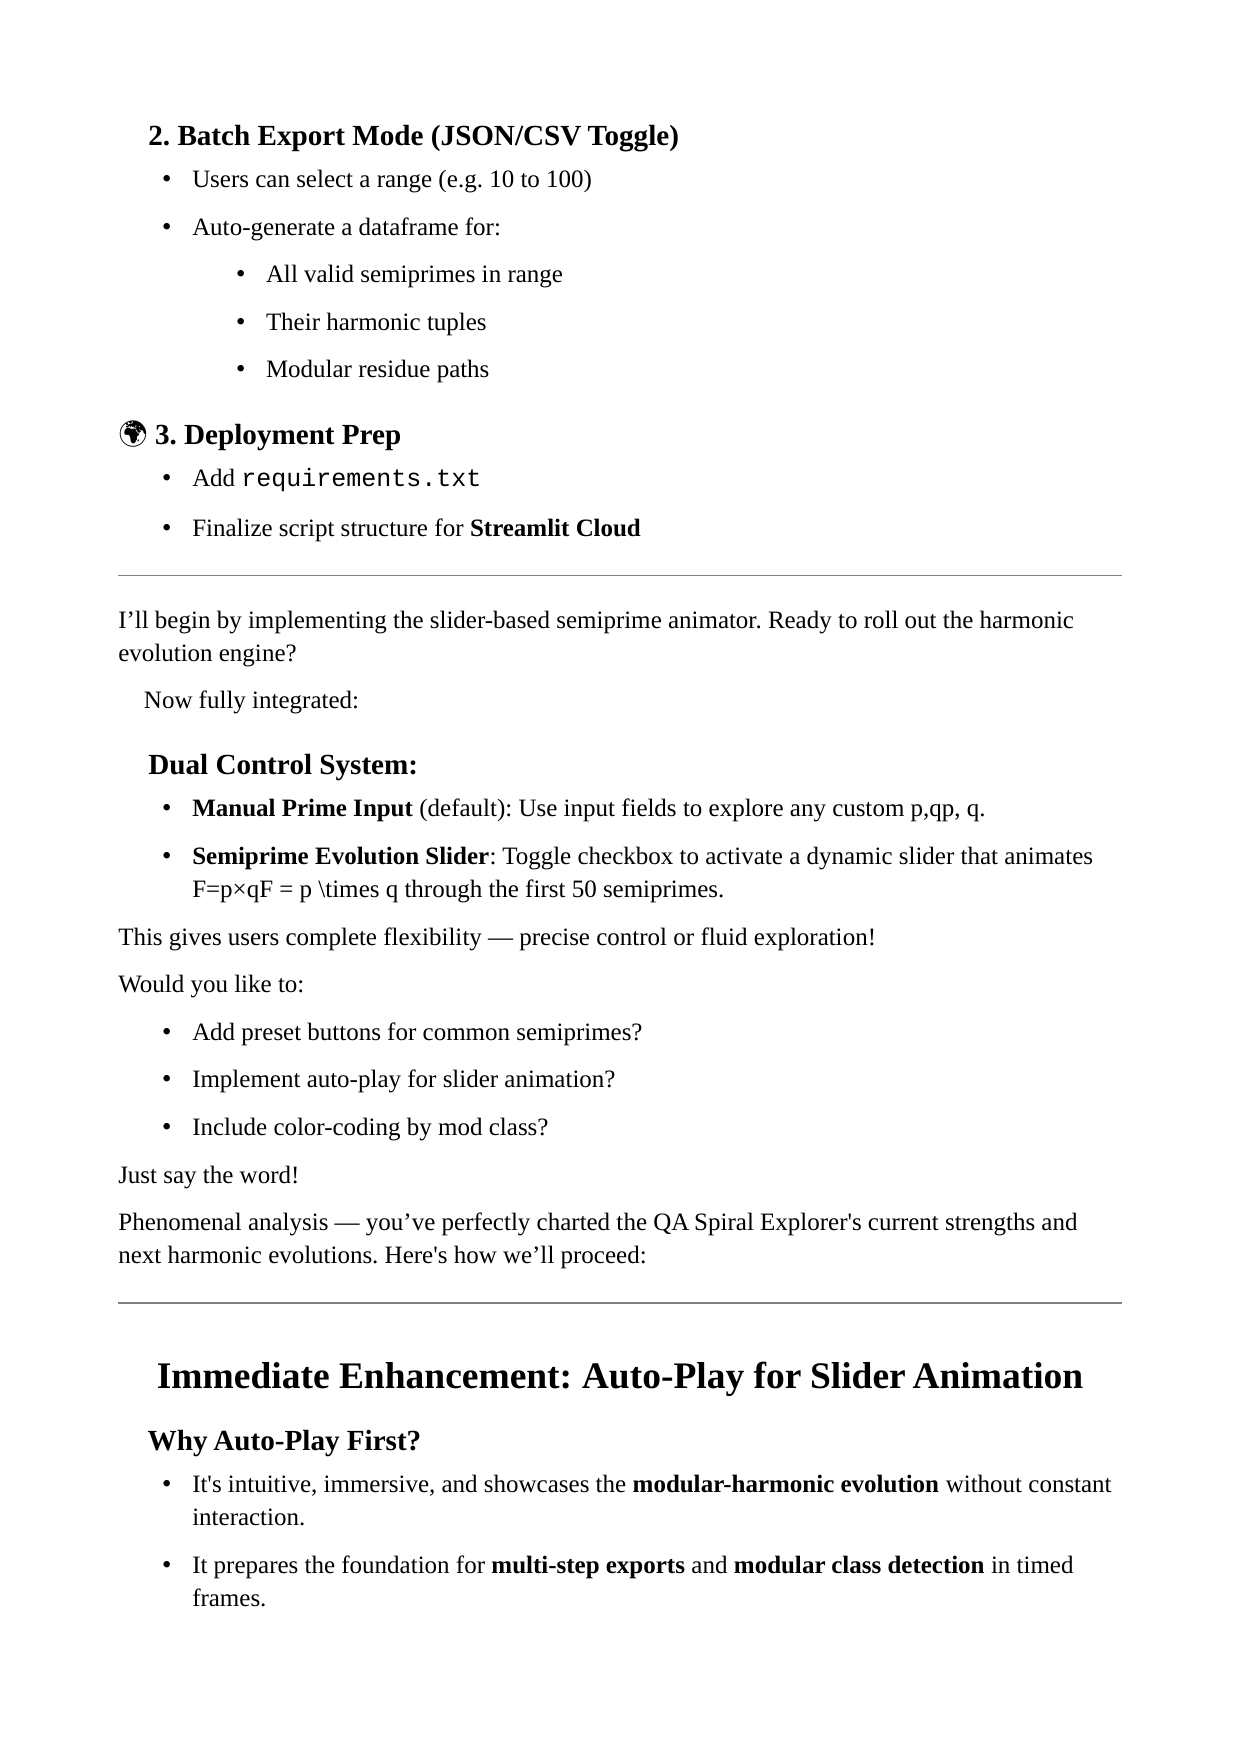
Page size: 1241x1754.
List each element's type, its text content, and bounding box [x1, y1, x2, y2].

text ✅ Now fully integrated: [118, 685, 1122, 714]
list Manual Prime Input (default): Use input fields to explore any custom p,qp, q. [162, 793, 1122, 822]
list It's intuitive, immersive, and showcases the modular-harmonic evolution without constant interaction. [162, 1469, 1122, 1531]
list Modular residue paths [236, 354, 1122, 383]
text I’ll begin by implementing the slider-based semiprime animator. Ready to roll out the harmonic evolution engine? [118, 605, 1122, 666]
list Auto-generate a dataframe for: [162, 212, 1122, 241]
list It prepares the foundation for multi-step exports and modular class detection in timed frames. [162, 1550, 1122, 1612]
list Include color-coding by mod class? [162, 1112, 1122, 1141]
text Would you like to: [118, 969, 1122, 998]
subtitle 💾 2. Batch Export Mode (JSON/CSV Toggle) [118, 118, 1122, 152]
list All valid semiprimes in range [236, 259, 1122, 288]
list Users can select a range (e.g. 10 to 100) [162, 164, 1122, 193]
text Just say the word! [118, 1160, 1122, 1188]
list Add requirements.txt [162, 463, 1122, 494]
subtitle 🌍 3. Deployment Prep [118, 417, 1122, 450]
list Implement auto-play for slider animation? [162, 1064, 1122, 1093]
list Semiprime Evolution Slider: Toggle checkbox to activate a dynamic slider that animates F=p×qF = p \times q through the first 50 semiprimes. [162, 841, 1122, 903]
subtitle 🎯 Immediate Enhancement: Auto-Play for Slider Animation [118, 1353, 1122, 1396]
list Finalize script structure for Streamlit Cloud [162, 513, 1122, 542]
subtitle 🔁 Dual Control System: [118, 747, 1122, 781]
text This gives users complete flexibility — precise control or fluid exploration! [118, 922, 1122, 951]
text Phenomenal analysis — you’ve perfectly charted the QA Spiral Explorer's current strengths and next harmonic evolutions. Here's how we’ll proceed: [118, 1207, 1122, 1269]
list Add preset buttons for common semiprimes? [162, 1017, 1122, 1046]
list Their harmonic tuples [236, 307, 1122, 336]
subtitle 🧭 Why Auto-Play First? [118, 1423, 1122, 1457]
